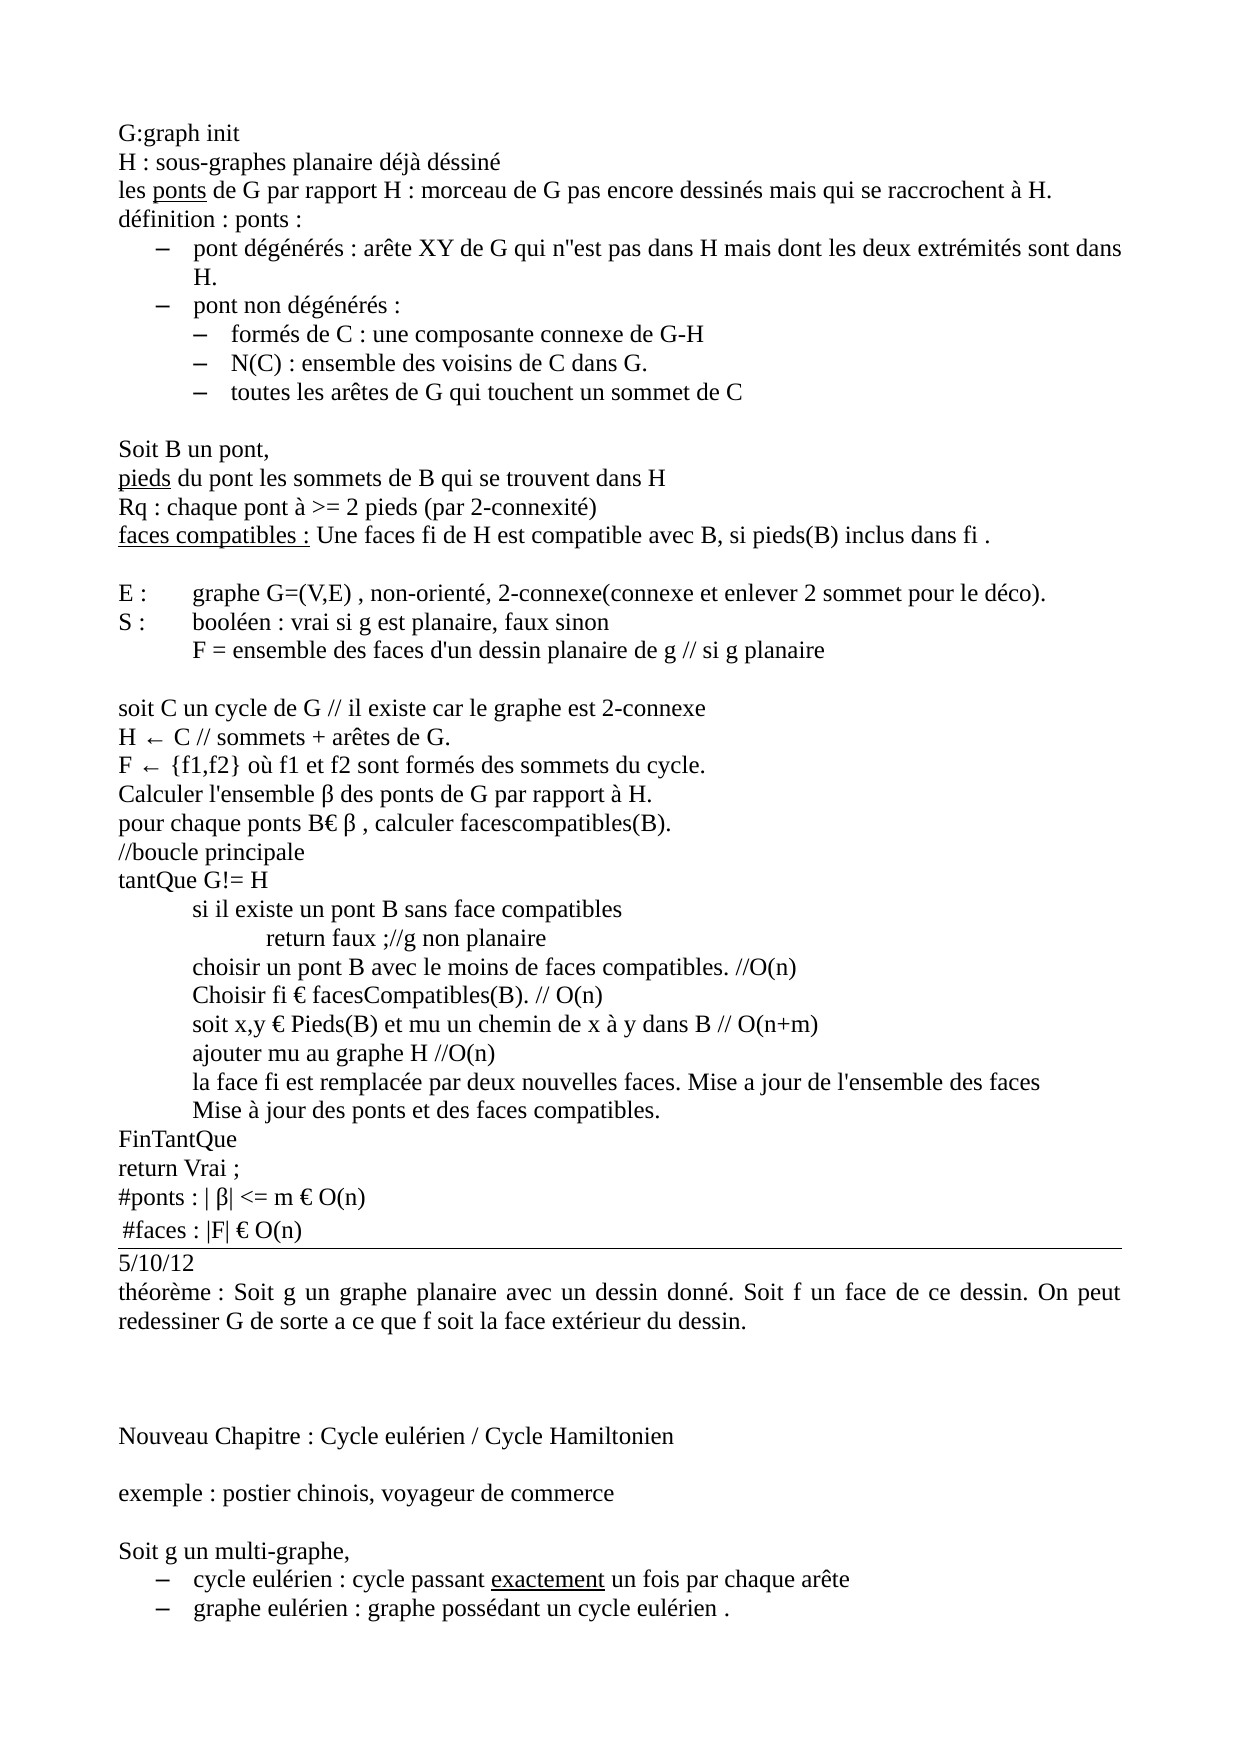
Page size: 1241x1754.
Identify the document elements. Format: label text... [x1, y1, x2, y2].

text H ← C // sommets + arêtes de G. [118, 722, 1122, 751]
text définition : ponts : [118, 204, 1122, 233]
text S : booléen : vrai si g est planaire, faux sinon [118, 607, 1122, 636]
text tantQue G!= H [118, 866, 1122, 894]
text théorème : Soit g un graphe planaire avec un dessin donné. Soit f un face de ce dessin. On peut redessiner G de sorte a ce que f soit la face extérieur du dessin. [118, 1277, 1122, 1334]
text E : graphe G=(V,E) , non-orienté, 2-connexe(connexe et enlever 2 sommet pour le déco). [118, 578, 1122, 607]
text Choisir fi € facesCompatibles(B). // O(n) [118, 981, 1122, 1009]
text H : sous-graphes planaire déjà déssiné [118, 147, 1122, 176]
text #faces : |F| € O(n) [118, 1211, 1122, 1248]
text la face fi est remplacée par deux nouvelles faces. Mise a jour de l'ensemble des faces [118, 1067, 1122, 1096]
text Mise à jour des ponts et des faces compatibles. [118, 1096, 1122, 1124]
list graphe eulérien : graphe possédant un cycle eulérien . [156, 1593, 1122, 1622]
text Soit g un multi-graphe, [118, 1536, 1122, 1564]
text soit C un cycle de G // il existe car le graphe est 2-connexe [118, 693, 1122, 722]
text pour chaque ponts B€ β , calculer facescompatibles(B). [118, 808, 1122, 837]
list N(C) : ensemble des voisins de C dans G. [193, 348, 1122, 377]
text Soit B un pont, [118, 434, 1122, 463]
text choisir un pont B avec le moins de faces compatibles. //O(n) [118, 952, 1122, 981]
text exemple : postier chinois, voyageur de commerce [118, 1478, 1122, 1507]
list formés de C : une composante connexe de G-H [193, 319, 1122, 348]
text faces compatibles : Une faces fi de H est compatible avec B, si pieds(B) inclus dans fi . [118, 521, 1122, 549]
list pont non dégénérés : [156, 291, 1122, 319]
text FinTantQue [118, 1124, 1122, 1153]
text F ← {f1,f2} où f1 et f2 sont formés des sommets du cycle. [118, 751, 1122, 779]
text Rq : chaque pont à >= 2 pieds (par 2-connexité) [118, 492, 1122, 521]
text soit x,y € Pieds(B) et mu un chemin de x à y dans B // O(n+m) [118, 1009, 1122, 1038]
text #ponts : | β| <= m € O(n) [118, 1182, 1122, 1211]
text ajouter mu au graphe H //O(n) [118, 1038, 1122, 1067]
text Nouveau Chapitre : Cycle eulérien / Cycle Hamiltonien [118, 1421, 1122, 1449]
list pont dégénérés : arête XY de G qui n''est pas dans H mais dont les deux extrémités sont dans H. [156, 233, 1122, 291]
text G:graph init [118, 118, 1122, 147]
list toutes les arêtes de G qui touchent un sommet de C [193, 377, 1122, 406]
text Calculer l'ensemble β des ponts de G par rapport à H. [118, 779, 1122, 808]
text return faux ;//g non planaire [118, 923, 1122, 952]
text les ponts de G par rapport H : morceau de G pas encore dessinés mais qui se raccrochent à H. [118, 176, 1122, 204]
text 5/10/12 [118, 1249, 1122, 1277]
text si il existe un pont B sans face compatibles [118, 894, 1122, 923]
list cycle eulérien : cycle passant exactement un fois par chaque arête [156, 1564, 1122, 1593]
text pieds du pont les sommets de B qui se trouvent dans H [118, 463, 1122, 492]
text return Vrai ; [118, 1153, 1122, 1182]
text //boucle principale [118, 837, 1122, 866]
text F = ensemble des faces d'un dessin planaire de g // si g planaire [118, 636, 1122, 664]
